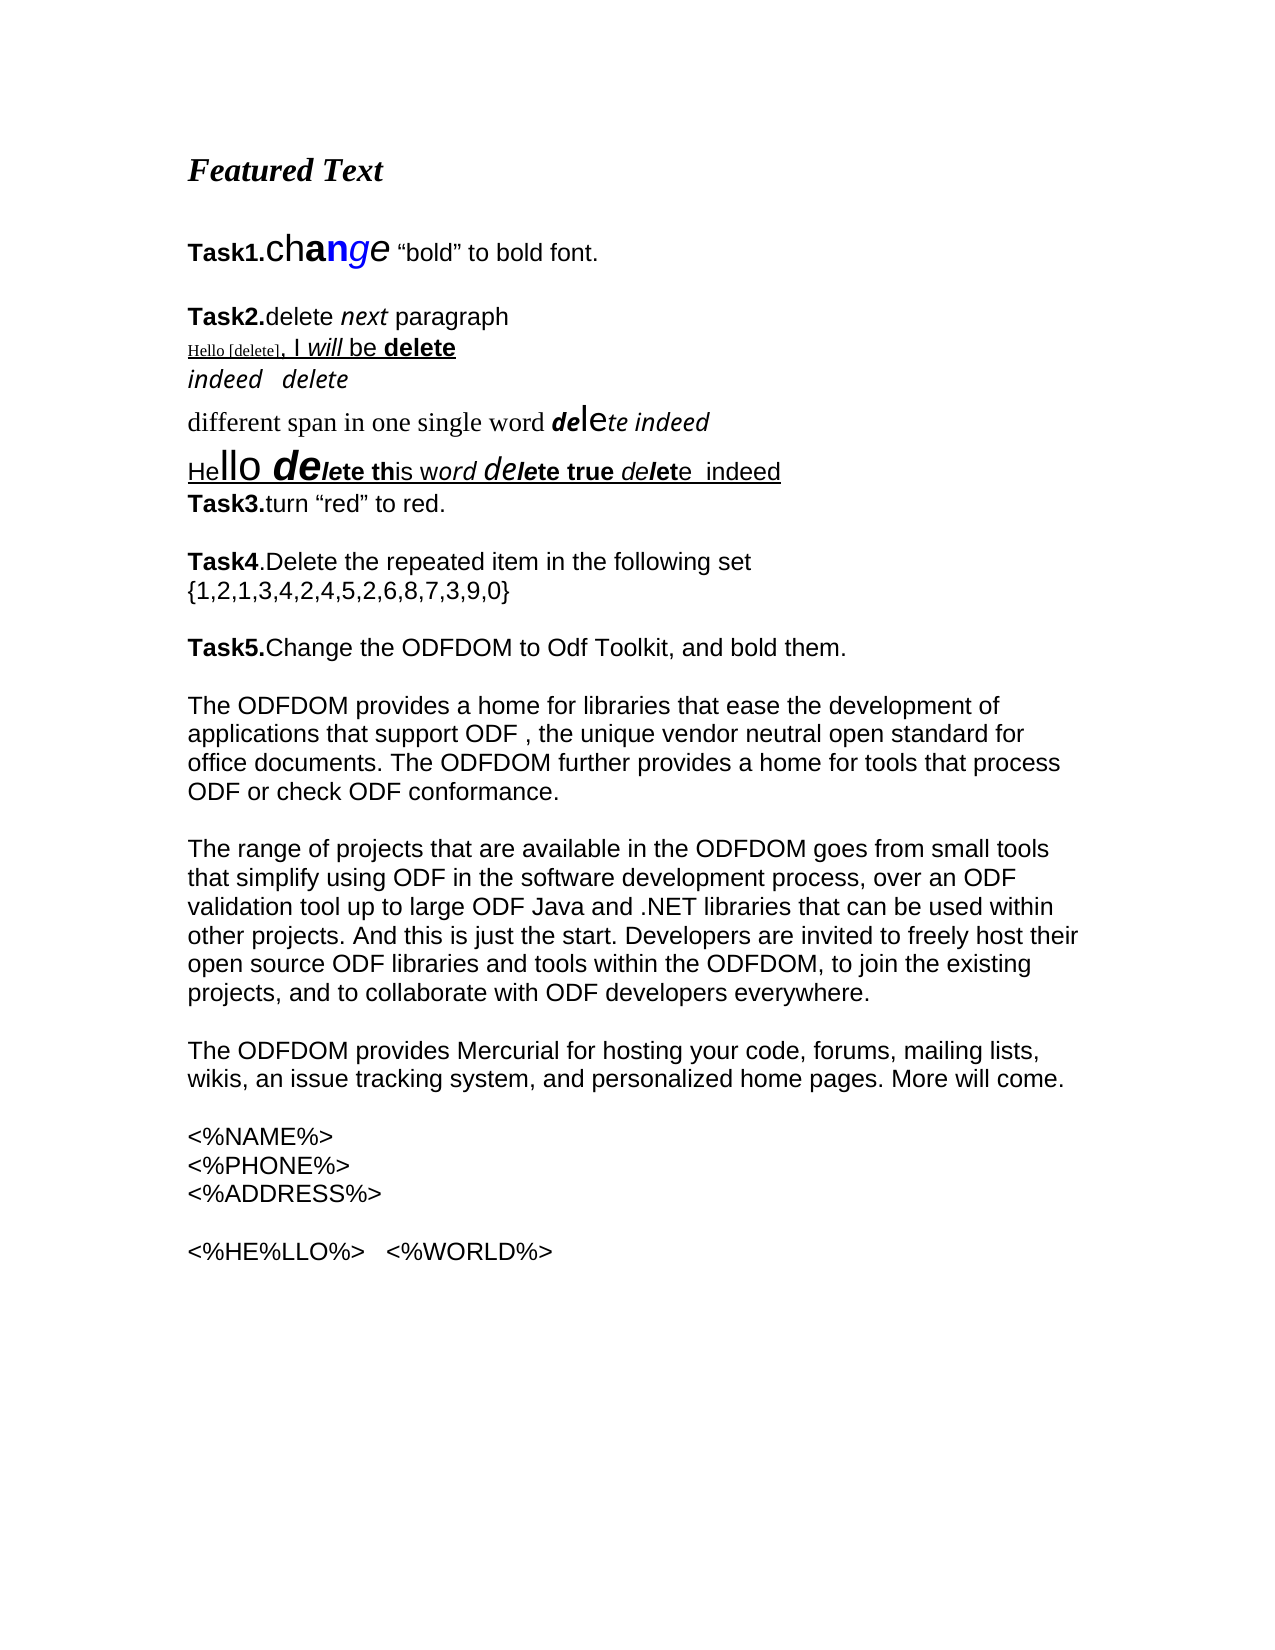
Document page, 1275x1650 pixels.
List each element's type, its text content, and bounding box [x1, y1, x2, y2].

text The ODFDOM provides a home for libraries that ease the development of applications that support ODF , the unique vendor neutral open standard for office documents. The ODFDOM further provides a home for tools that process ODF or check ODF conformance. [187, 691, 1087, 806]
text indeed delete [187, 361, 1087, 395]
text <%PHONE%> [187, 1151, 1087, 1179]
text different span in one single word delete indeed [187, 395, 1087, 441]
text The range of projects that are available in the ODFDOM goes from small tools that simplify using ODF in the software development process, over an ODF validation tool up to large ODF Java and .NET libraries that can be used within other projects. And this is just the start. Developers are invited to freely host their open source ODF libraries and tools within the ODFDOM, to join the existing projects, and to collaborate with ODF developers everywhere. [187, 834, 1087, 1007]
text Featured Text [187, 150, 1087, 188]
text Task2.delete next paragraph [187, 298, 1087, 333]
text <%ADDRESS%> [187, 1179, 1087, 1208]
text Hello [delete], I will be delete [187, 333, 1087, 361]
text Hello delete this word delete true delete indeed [187, 441, 1087, 489]
text Task4.Delete the repeated item in the following set [187, 547, 1087, 576]
text The ODFDOM provides Mercurial for hosting your code, forums, mailing lists, wikis, an issue tracking system, and personalized home pages. More will come. [187, 1036, 1087, 1093]
text <%HE%LLO%> <%WORLD%> [187, 1237, 1087, 1266]
text Task3.turn “red” to red. [187, 489, 1087, 518]
text Task1.change “bold” to bold font. [187, 227, 1087, 270]
text <%NAME%> [187, 1122, 1087, 1151]
text Task5.Change the ODFDOM to Odf Toolkit, and bold them. [187, 633, 1087, 662]
text {1,2,1,3,4,2,4,5,2,6,8,7,3,9,0} [187, 576, 1087, 604]
